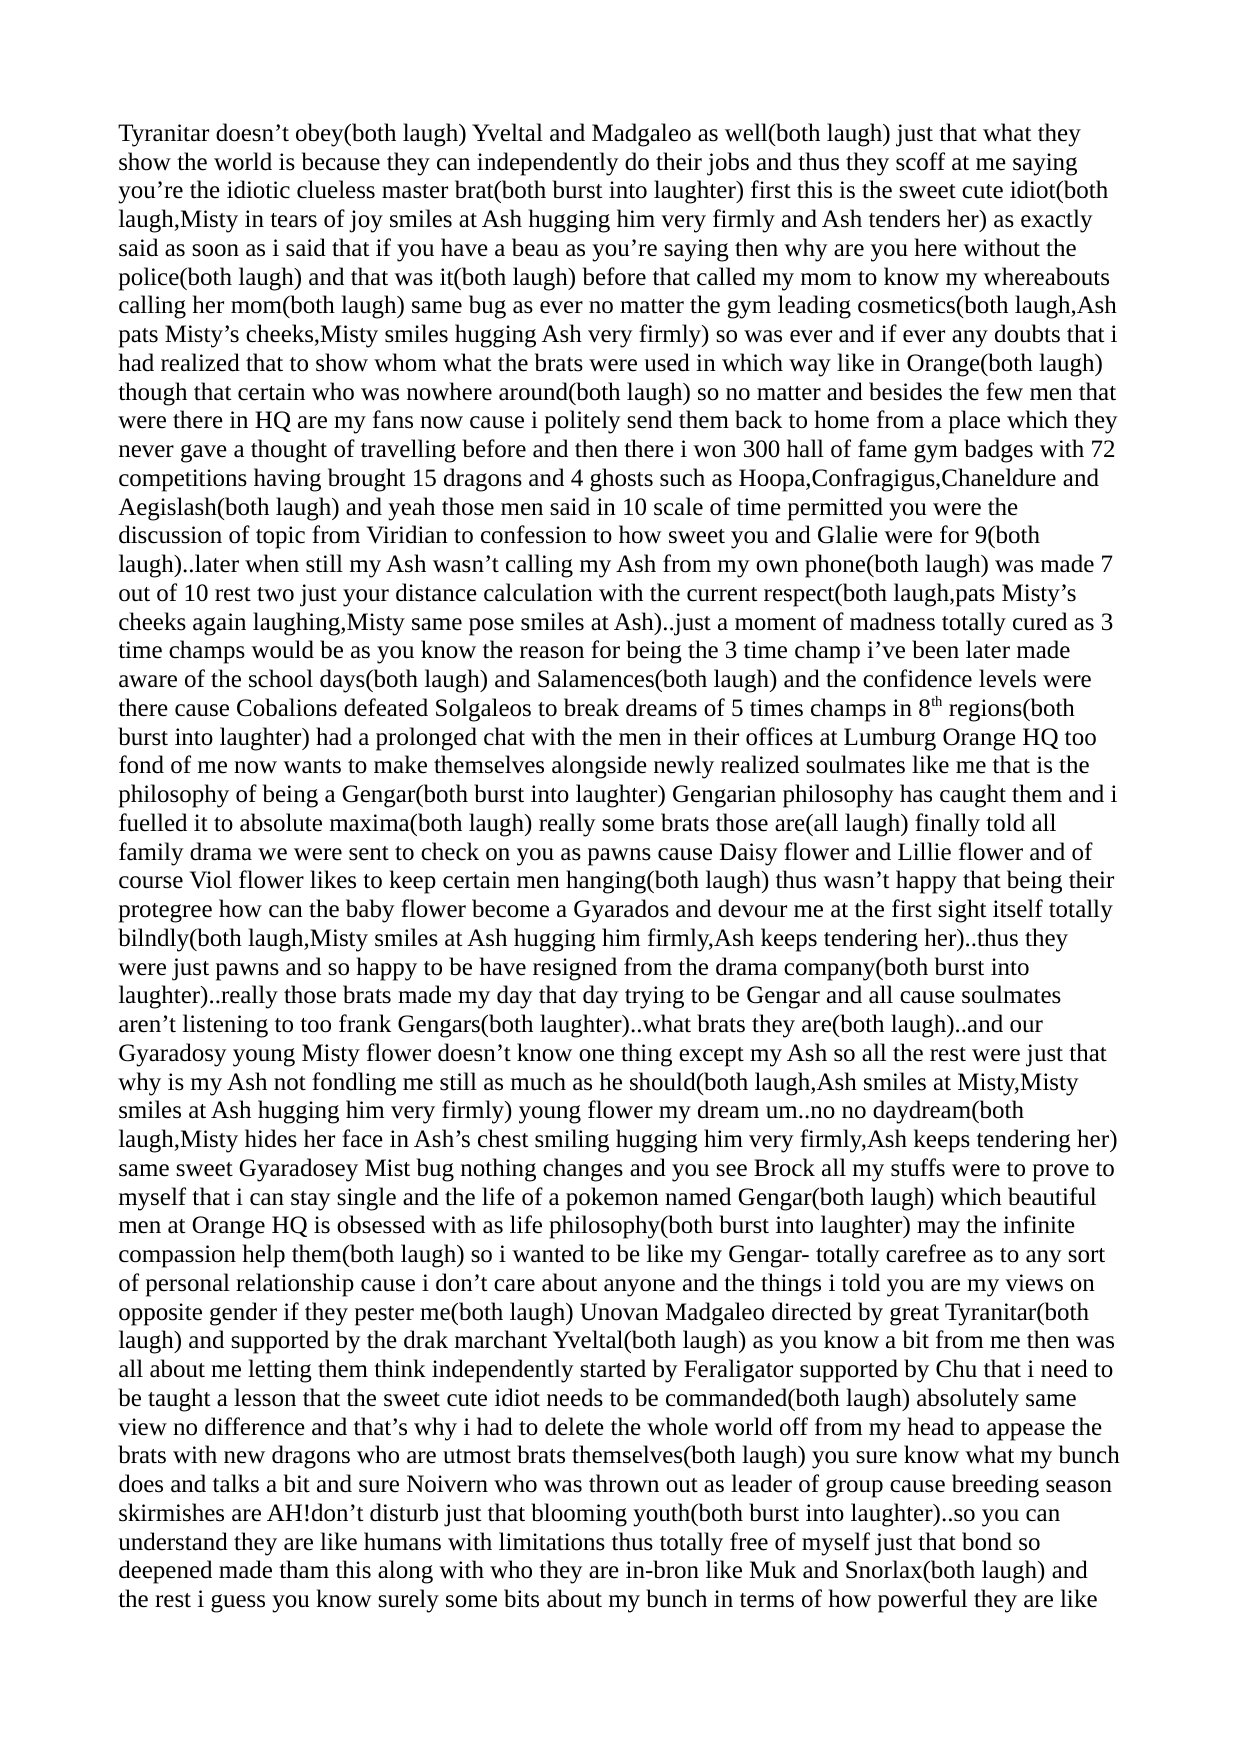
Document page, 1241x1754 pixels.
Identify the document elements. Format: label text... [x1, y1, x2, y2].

text Tyranitar doesn’t obey(both laugh) Yveltal and Madgaleo as well(both laugh) just that what they show the world is because they can independently do their jobs and thus they scoff at me saying you’re the idiotic clueless master brat(both burst into laughter) first this is the sweet cute idiot(both laugh,Misty in tears of joy smiles at Ash hugging him very firmly and Ash tenders her) as exactly said as soon as i said that if you have a beau as you’re saying then why are you here without the police(both laugh) and that was it(both laugh) before that called my mom to know my whereabouts calling her mom(both laugh) same bug as ever no matter the gym leading cosmetics(both laugh,Ash pats Misty’s cheeks,Misty smiles hugging Ash very firmly) so was ever and if ever any doubts that i had realized that to show whom what the brats were used in which way like in Orange(both laugh) though that certain who was nowhere around(both laugh) so no matter and besides the few men that were there in HQ are my fans now cause i politely send them back to home from a place which they never gave a thought of travelling before and then there i won 300 hall of fame gym badges with 72 competitions having brought 15 dragons and 4 ghosts such as Hoopa,Confragigus,Chaneldure and Aegislash(both laugh) and yeah those men said in 10 scale of time permitted you were the discussion of topic from Viridian to confession to how sweet you and Glalie were for 9(both laugh)..later when still my Ash wasn’t calling my Ash from my own phone(both laugh) was made 7 out of 10 rest two just your distance calculation with the current respect(both laugh,pats Misty’s cheeks again laughing,Misty same pose smiles at Ash)..just a moment of madness totally cured as 3 time champs would be as you know the reason for being the 3 time champ i’ve been later made aware of the school days(both laugh) and Salamences(both laugh) and the confidence levels were there cause Cobalions defeated Solgaleos to break dreams of 5 times champs in 8th regions(both burst into laughter) had a prolonged chat with the men in their offices at Lumburg Orange HQ too fond of me now wants to make themselves alongside newly realized soulmates like me that is the philosophy of being a Gengar(both burst into laughter) Gengarian philosophy has caught them and i fuelled it to absolute maxima(both laugh) really some brats those are(all laugh) finally told all family drama we were sent to check on you as pawns cause Daisy flower and Lillie flower and of course Viol flower likes to keep certain men hanging(both laugh) thus wasn’t happy that being their protegree how can the baby flower become a Gyarados and devour me at the first sight itself totally bilndly(both laugh,Misty smiles at Ash hugging him firmly,Ash keeps tendering her)..thus they were just pawns and so happy to be have resigned from the drama company(both burst into laughter)..really those brats made my day that day trying to be Gengar and all cause soulmates aren’t listening to too frank Gengars(both laughter)..what brats they are(both laugh)..and our Gyaradosy young Misty flower doesn’t know one thing except my Ash so all the rest were just that why is my Ash not fondling me still as much as he should(both laugh,Ash smiles at Misty,Misty smiles at Ash hugging him very firmly) young flower my dream um..no no daydream(both laugh,Misty hides her face in Ash’s chest smiling hugging him very firmly,Ash keeps tendering her) same sweet Gyaradosey Mist bug nothing changes and you see Brock all my stuffs were to prove to myself that i can stay single and the life of a pokemon named Gengar(both laugh) which beautiful men at Orange HQ is obsessed with as life philosophy(both burst into laughter) may the infinite compassion help them(both laugh) so i wanted to be like my Gengar- totally carefree as to any sort of personal relationship cause i don’t care about anyone and the things i told you are my views on opposite gender if they pester me(both laugh) Unovan Madgaleo directed by great Tyranitar(both laugh) and supported by the drak marchant Yveltal(both laugh) as you know a bit from me then was all about me letting them think independently started by Feraligator supported by Chu that i need to be taught a lesson that the sweet cute idiot needs to be commanded(both laugh) absolutely same view no difference and that’s why i had to delete the whole world off from my head to appease the brats with new dragons who are utmost brats themselves(both laugh) you sure know what my bunch does and talks a bit and sure Noivern who was thrown out as leader of group cause breeding season skirmishes are AH!don’t disturb just that blooming youth(both burst into laughter)..so you can understand they are like humans with limitations thus totally free of myself just that bond so deepened made tham this along with who they are in-bron like Muk and Snorlax(both laugh) and the rest i guess you know surely some bits about my bunch in terms of how powerful they are like [118, 118, 1122, 1613]
